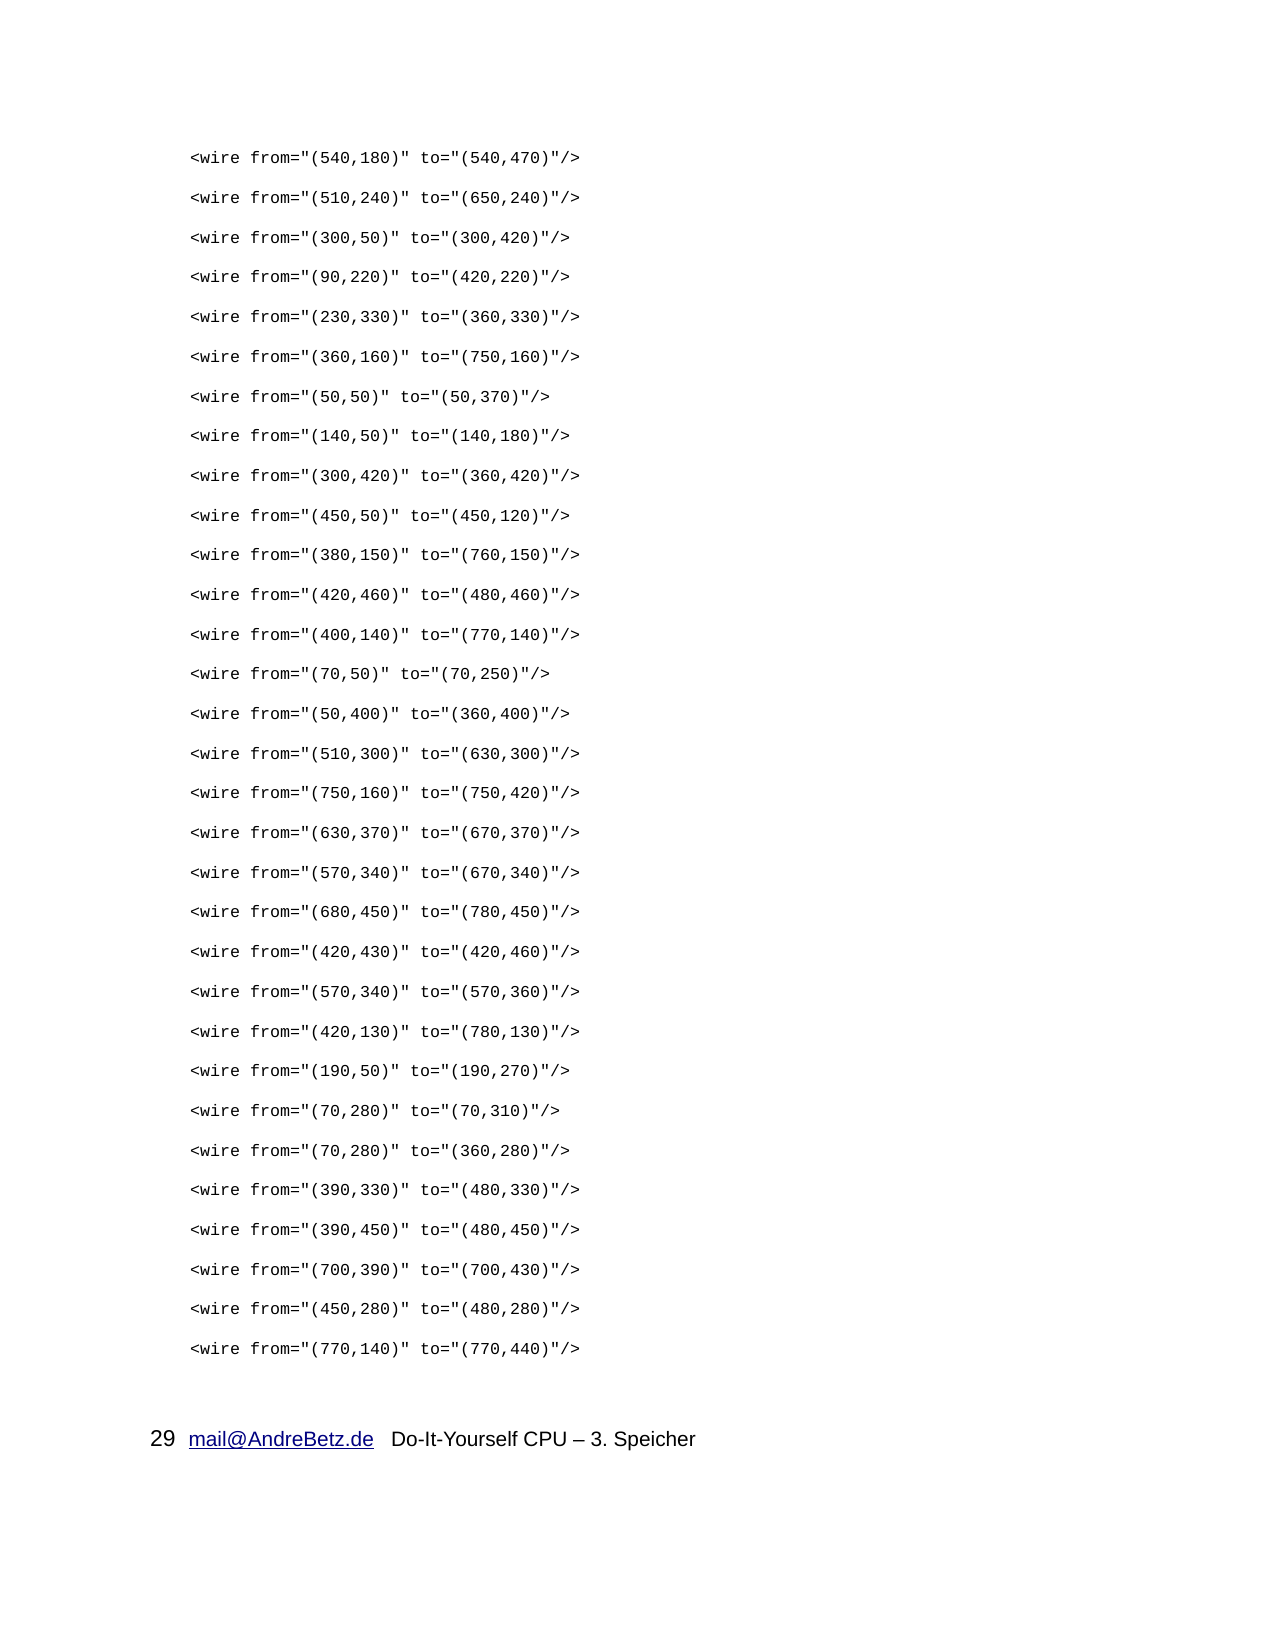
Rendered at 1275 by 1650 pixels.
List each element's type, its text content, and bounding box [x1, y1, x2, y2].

text <wire from="(420,130)" to="(780,130)"/> [150, 1023, 1125, 1042]
text <wire from="(300,50)" to="(300,420)"/> [150, 229, 1125, 248]
text <wire from="(90,220)" to="(420,220)"/> [150, 269, 1125, 288]
text <wire from="(70,280)" to="(70,310)"/> [150, 1102, 1125, 1121]
text <wire from="(50,50)" to="(50,370)"/> [150, 388, 1125, 407]
text <wire from="(700,390)" to="(700,430)"/> [150, 1261, 1125, 1280]
text <wire from="(400,140)" to="(770,140)"/> [150, 626, 1125, 645]
text <wire from="(70,50)" to="(70,250)"/> [150, 666, 1125, 685]
text <wire from="(450,280)" to="(480,280)"/> [150, 1301, 1125, 1320]
text <wire from="(420,460)" to="(480,460)"/> [150, 587, 1125, 605]
text <wire from="(630,370)" to="(670,370)"/> [150, 825, 1125, 843]
text <wire from="(570,340)" to="(570,360)"/> [150, 983, 1125, 1002]
text <wire from="(390,330)" to="(480,330)"/> [150, 1182, 1125, 1201]
text <wire from="(750,160)" to="(750,420)"/> [150, 785, 1125, 804]
text <wire from="(450,50)" to="(450,120)"/> [150, 507, 1125, 526]
text <wire from="(770,140)" to="(770,440)"/> [150, 1341, 1125, 1359]
text <wire from="(420,430)" to="(420,460)"/> [150, 944, 1125, 963]
text <wire from="(230,330)" to="(360,330)"/> [150, 309, 1125, 328]
text <wire from="(360,160)" to="(750,160)"/> [150, 348, 1125, 367]
text <wire from="(50,400)" to="(360,400)"/> [150, 706, 1125, 724]
text <wire from="(510,300)" to="(630,300)"/> [150, 745, 1125, 764]
text <wire from="(510,240)" to="(650,240)"/> [150, 190, 1125, 208]
text <wire from="(300,420)" to="(360,420)"/> [150, 467, 1125, 486]
text <wire from="(390,450)" to="(480,450)"/> [150, 1222, 1125, 1240]
text <wire from="(140,50)" to="(140,180)"/> [150, 428, 1125, 447]
text <wire from="(570,340)" to="(670,340)"/> [150, 864, 1125, 883]
text <wire from="(190,50)" to="(190,270)"/> [150, 1063, 1125, 1082]
text <wire from="(680,450)" to="(780,450)"/> [150, 904, 1125, 923]
text <wire from="(540,180)" to="(540,470)"/> [150, 150, 1125, 169]
text <wire from="(70,280)" to="(360,280)"/> [150, 1142, 1125, 1161]
text <wire from="(380,150)" to="(760,150)"/> [150, 547, 1125, 566]
